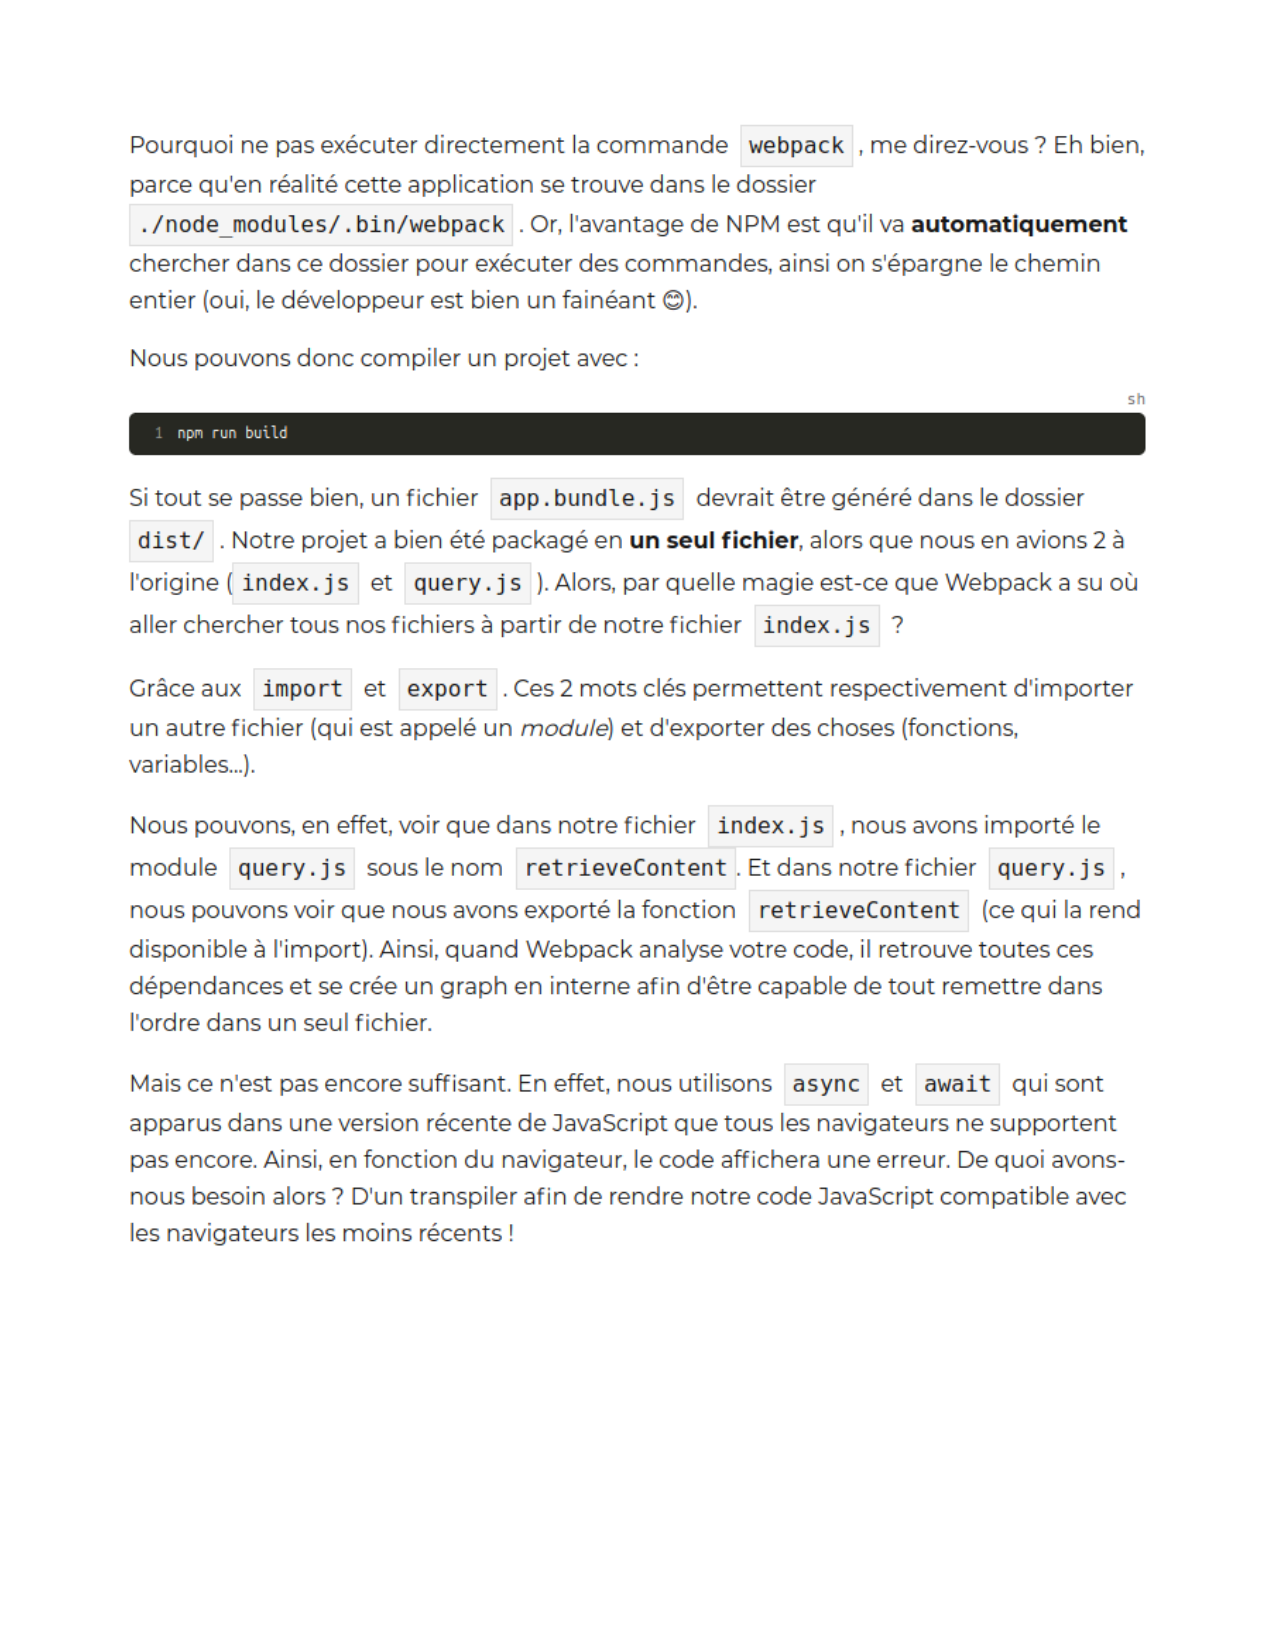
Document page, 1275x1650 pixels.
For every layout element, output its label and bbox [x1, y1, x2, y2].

picture [118, 118, 1157, 1264]
